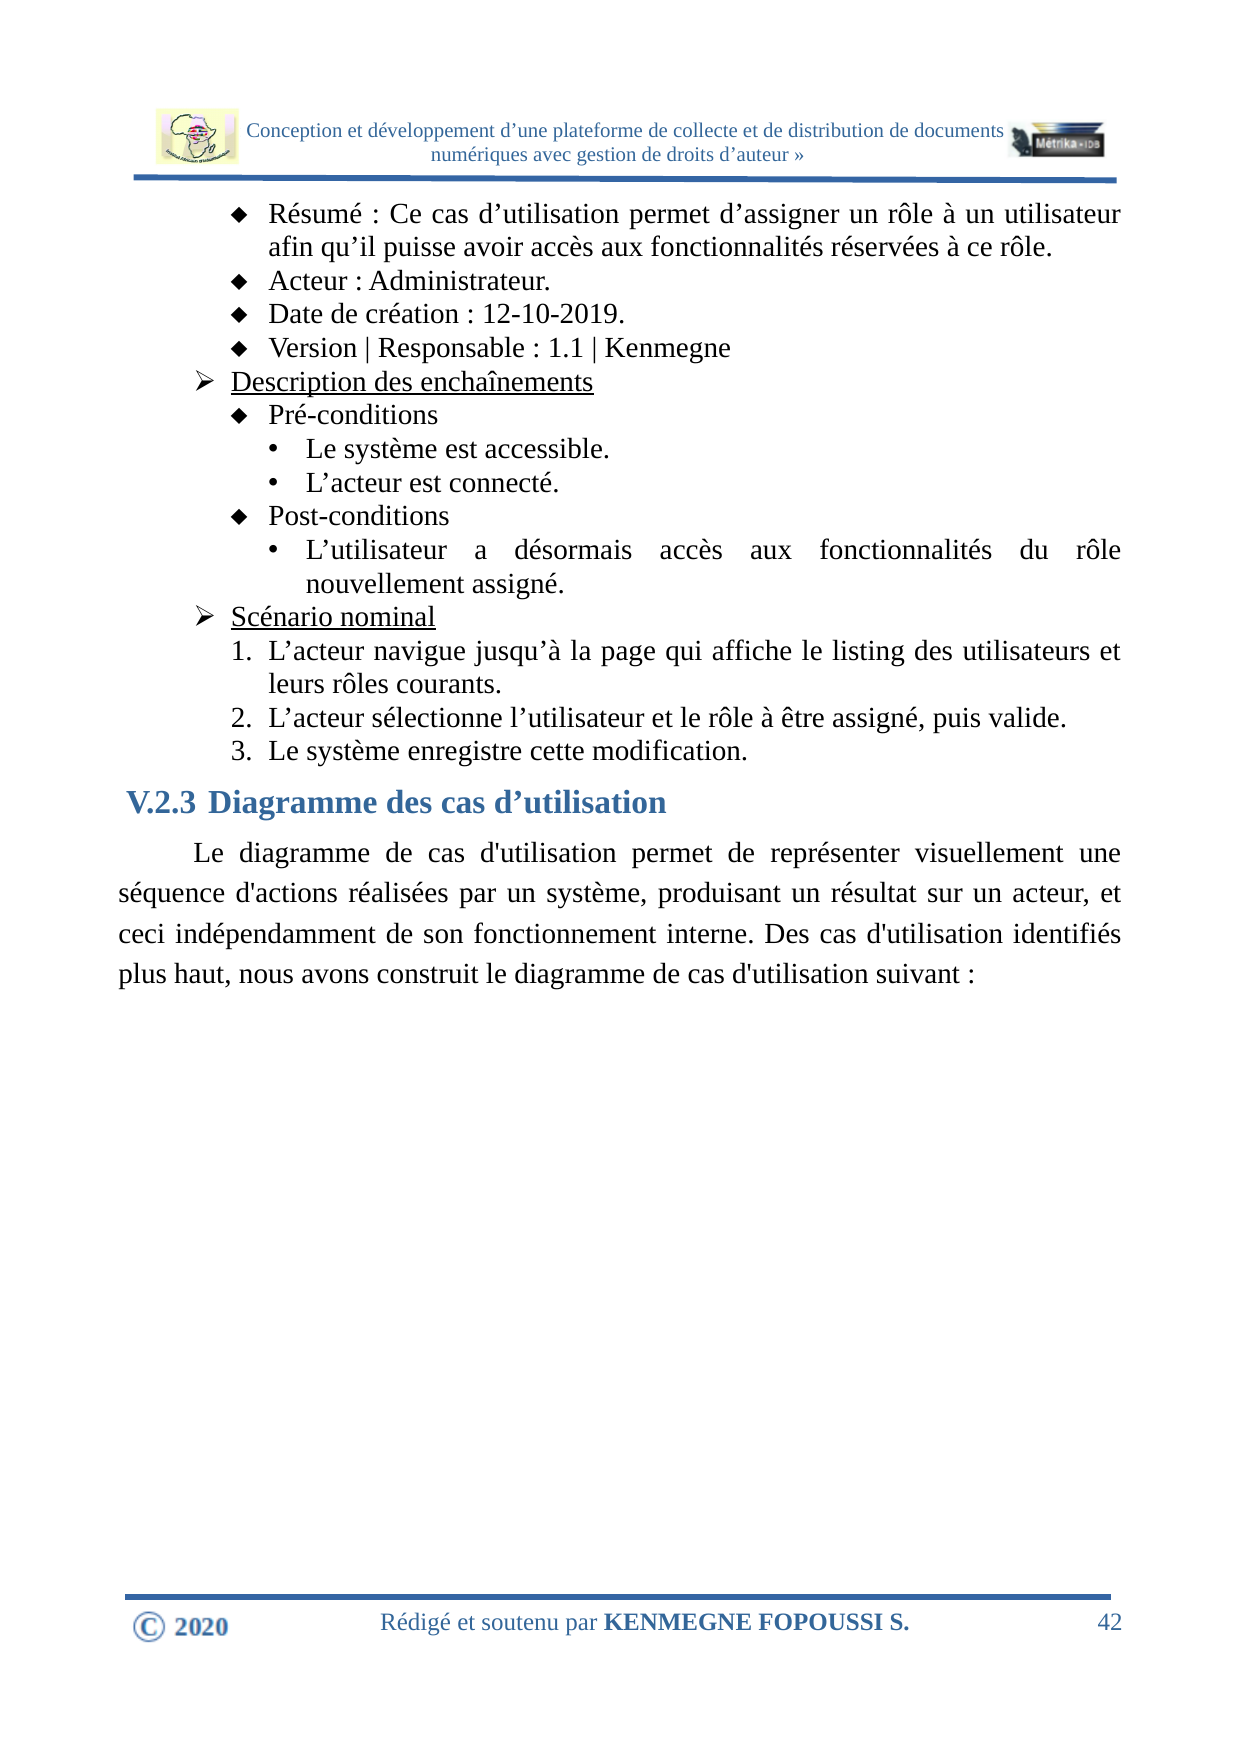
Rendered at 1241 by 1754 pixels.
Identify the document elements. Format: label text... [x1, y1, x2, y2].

picture [154, 107, 241, 166]
list Résumé : Ce cas d’utilisation permet d’assigner un rôle à un utilisateur afin qu’il puisse avoir accès aux fonctionnalités réservées à ce rôle. [231, 196, 1122, 263]
subtitle Diagramme des cas d’utilisation [118, 782, 1122, 821]
list L’acteur navigue jusqu’à la page qui affiche le listing des utilisateurs et leurs rôles courants. [231, 633, 1122, 700]
list Pré-conditions [231, 397, 1122, 431]
list Le système est accessible. [268, 431, 1122, 465]
list L’utilisateur a désormais accès aux fonctionnalités du rôle nouvellement assigné. [268, 532, 1122, 599]
text Le diagramme de cas d'utilisation permet de représenter visuellement une séquence d'actions réalisées par un système, produisant un résultat sur un acteur, et ceci indépendamment de son fonctionnement interne. Des cas d'utilisation identifiés plus haut, nous avons construit le diagramme de cas d'utilisation suivant : [118, 835, 1122, 989]
list L’acteur est connecté. [268, 465, 1122, 498]
list Version | Responsable : 1.1 | Kenmegne [231, 330, 1122, 364]
picture [126, 1604, 231, 1647]
list Post-conditions [231, 498, 1122, 532]
list Description des enchaînements [193, 364, 1122, 397]
list Le système enregistre cette modification. [231, 733, 1122, 767]
list Acteur : Administrateur. [231, 263, 1122, 297]
picture [1003, 116, 1109, 160]
list Scénario nominal [193, 599, 1122, 633]
list L’acteur sélectionne l’utilisateur et le rôle à être assigné, puis valide. [231, 700, 1122, 733]
list Date de création : 12-10-2019. [231, 297, 1122, 330]
